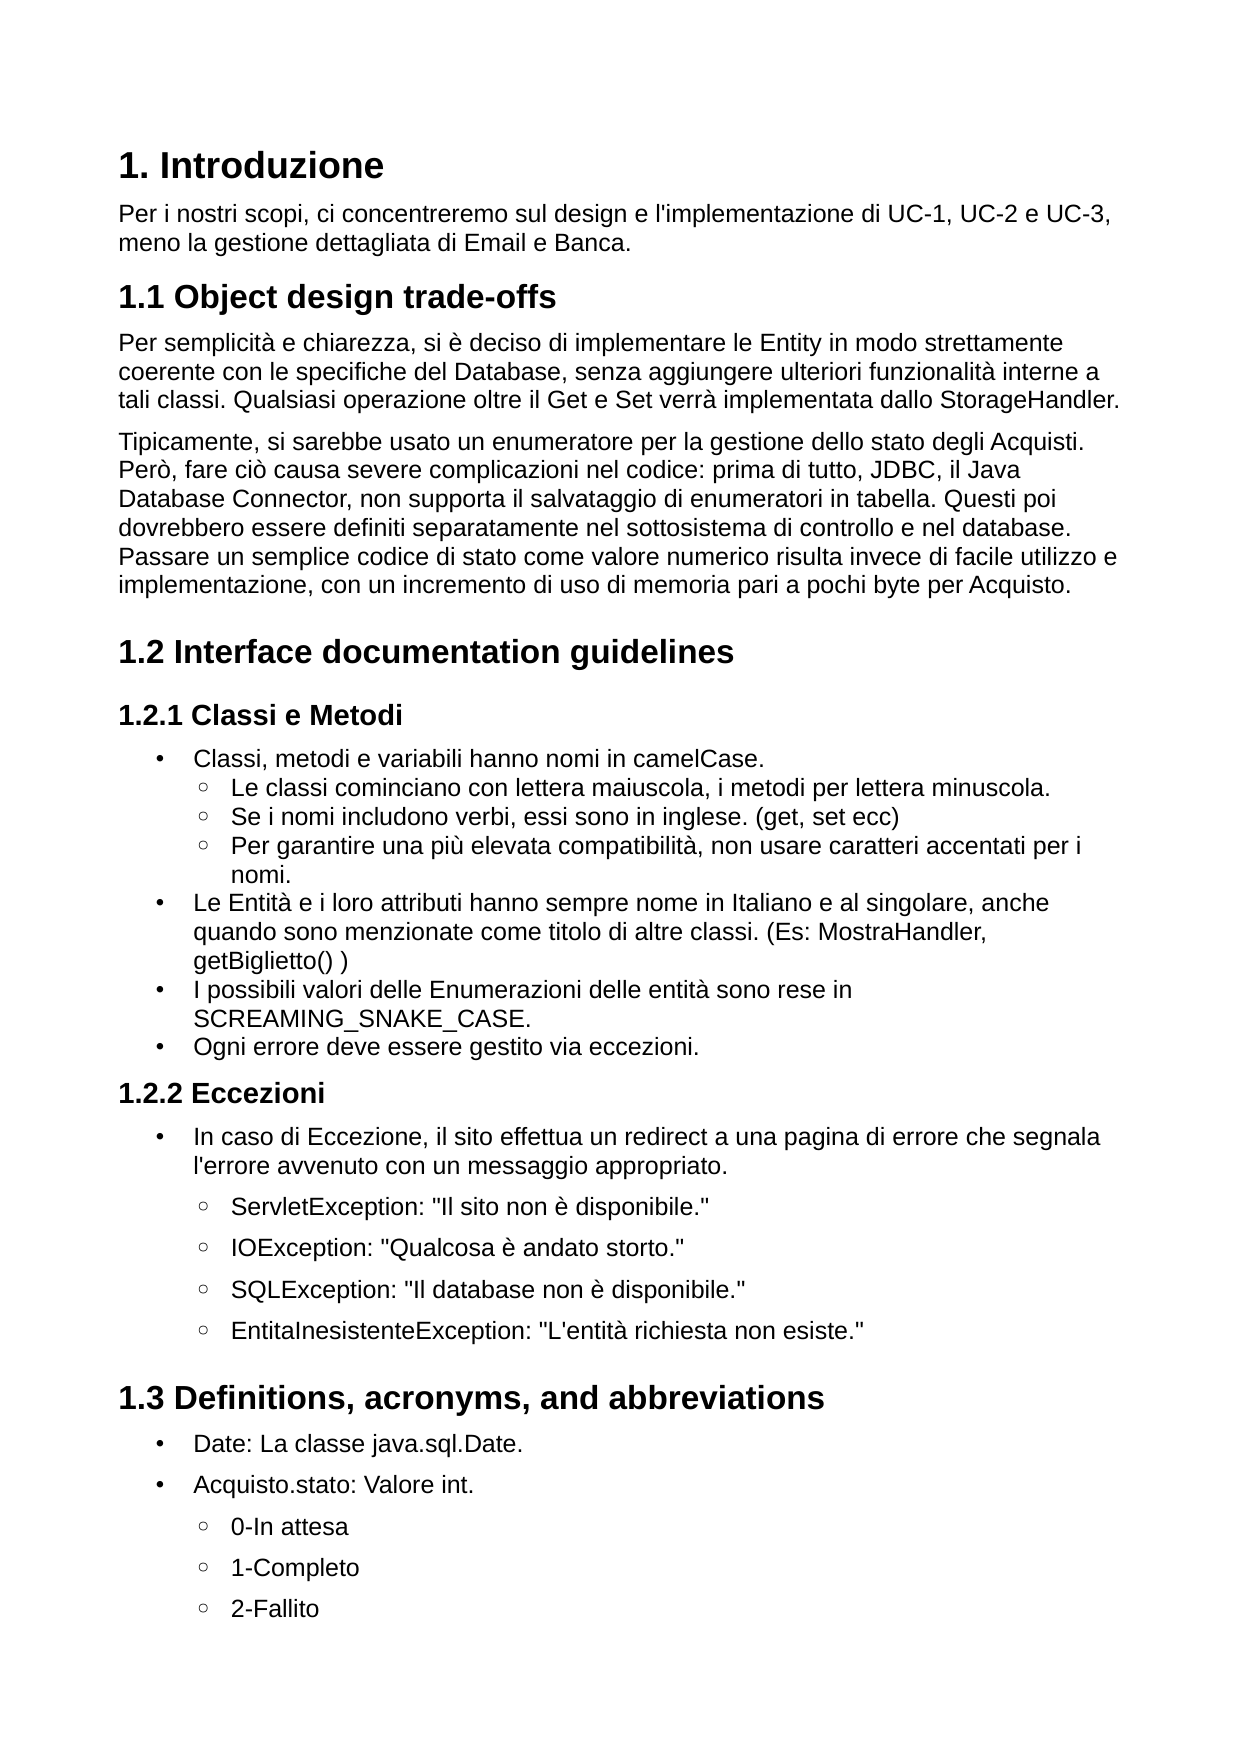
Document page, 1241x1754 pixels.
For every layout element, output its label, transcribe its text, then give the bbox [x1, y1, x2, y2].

text Per semplicità e chiarezza, si è deciso di implementare le Entity in modo strettamente coerente con le specifiche del Database, senza aggiungere ulteriori funzionalità interne a tali classi. Qualsiasi operazione oltre il Get e Set verrà implementata dallo StorageHandler. [118, 328, 1122, 414]
list SQLException: "Il database non è disponibile." [193, 1274, 1122, 1303]
list 0-In attesa [193, 1512, 1122, 1541]
subtitle 1.2.2 Eccezioni [118, 1076, 1122, 1109]
list Le classi cominciano con lettera maiuscola, i metodi per lettera minuscola. [193, 773, 1122, 802]
list EntitaInesistenteException: "L'entità richiesta non esiste." [193, 1316, 1122, 1345]
subtitle 1. Introduzione [118, 143, 1122, 186]
list Le Entità e i loro attributi hanno sempre nome in Italiano e al singolare, anche quando sono menzionate come titolo di altre classi. (Es: MostraHandler, getBiglietto() ) [156, 888, 1122, 975]
subtitle 1.3 Definitions, acronyms, and abbreviations [118, 1378, 1122, 1417]
list Se i nomi includono verbi, essi sono in inglese. (get, set ecc) [193, 802, 1122, 831]
text Tipicamente, si sarebbe usato un enumeratore per la gestione dello stato degli Acquisti. Però, fare ciò causa severe complicazioni nel codice: prima di tutto, JDBC, il Java Database Connector, non supporta il salvataggio di enumeratori in tabella. Questi poi dovrebbero essere definiti separatamente nel sottosistema di controllo e nel database. Passare un semplice codice di stato come valore numerico risulta invece di facile utilizzo e implementazione, con un incremento di uso di memoria pari a pochi byte per Acquisto. [118, 427, 1122, 599]
list IOException: "Qualcosa è andato storto." [193, 1233, 1122, 1262]
subtitle 1.2.1 Classi e Metodi [118, 698, 1122, 732]
list In caso di Eccezione, il sito effettua un redirect a una pagina di errore che segnala l'errore avvenuto con un messaggio appropriato. [156, 1122, 1122, 1179]
subtitle 1.2 Interface documentation guidelines [118, 633, 1122, 671]
text Per i nostri scopi, ci concentreremo sul design e l'implementazione di UC-1, UC-2 e UC-3, meno la gestione dettagliata di Email e Banca. [118, 199, 1122, 256]
list Classi, metodi e variabili hanno nomi in camelCase. [156, 744, 1122, 773]
list I possibili valori delle Enumerazioni delle entità sono rese in SCREAMING_SNAKE_CASE. [156, 975, 1122, 1032]
list Date: La classe java.sql.Date. [156, 1429, 1122, 1458]
list 1-Completo [193, 1553, 1122, 1582]
list ServletException: "Il sito non è disponibile." [193, 1192, 1122, 1221]
subtitle 1.1 Object design trade-offs [118, 277, 1122, 316]
list Ogni errore deve essere gestito via eccezioni. [156, 1032, 1122, 1061]
list Acquisto.stato: Valore int. [156, 1470, 1122, 1499]
list Per garantire una più elevata compatibilità, non usare caratteri accentati per i nomi. [193, 831, 1122, 888]
list 2-Fallito [193, 1594, 1122, 1623]
